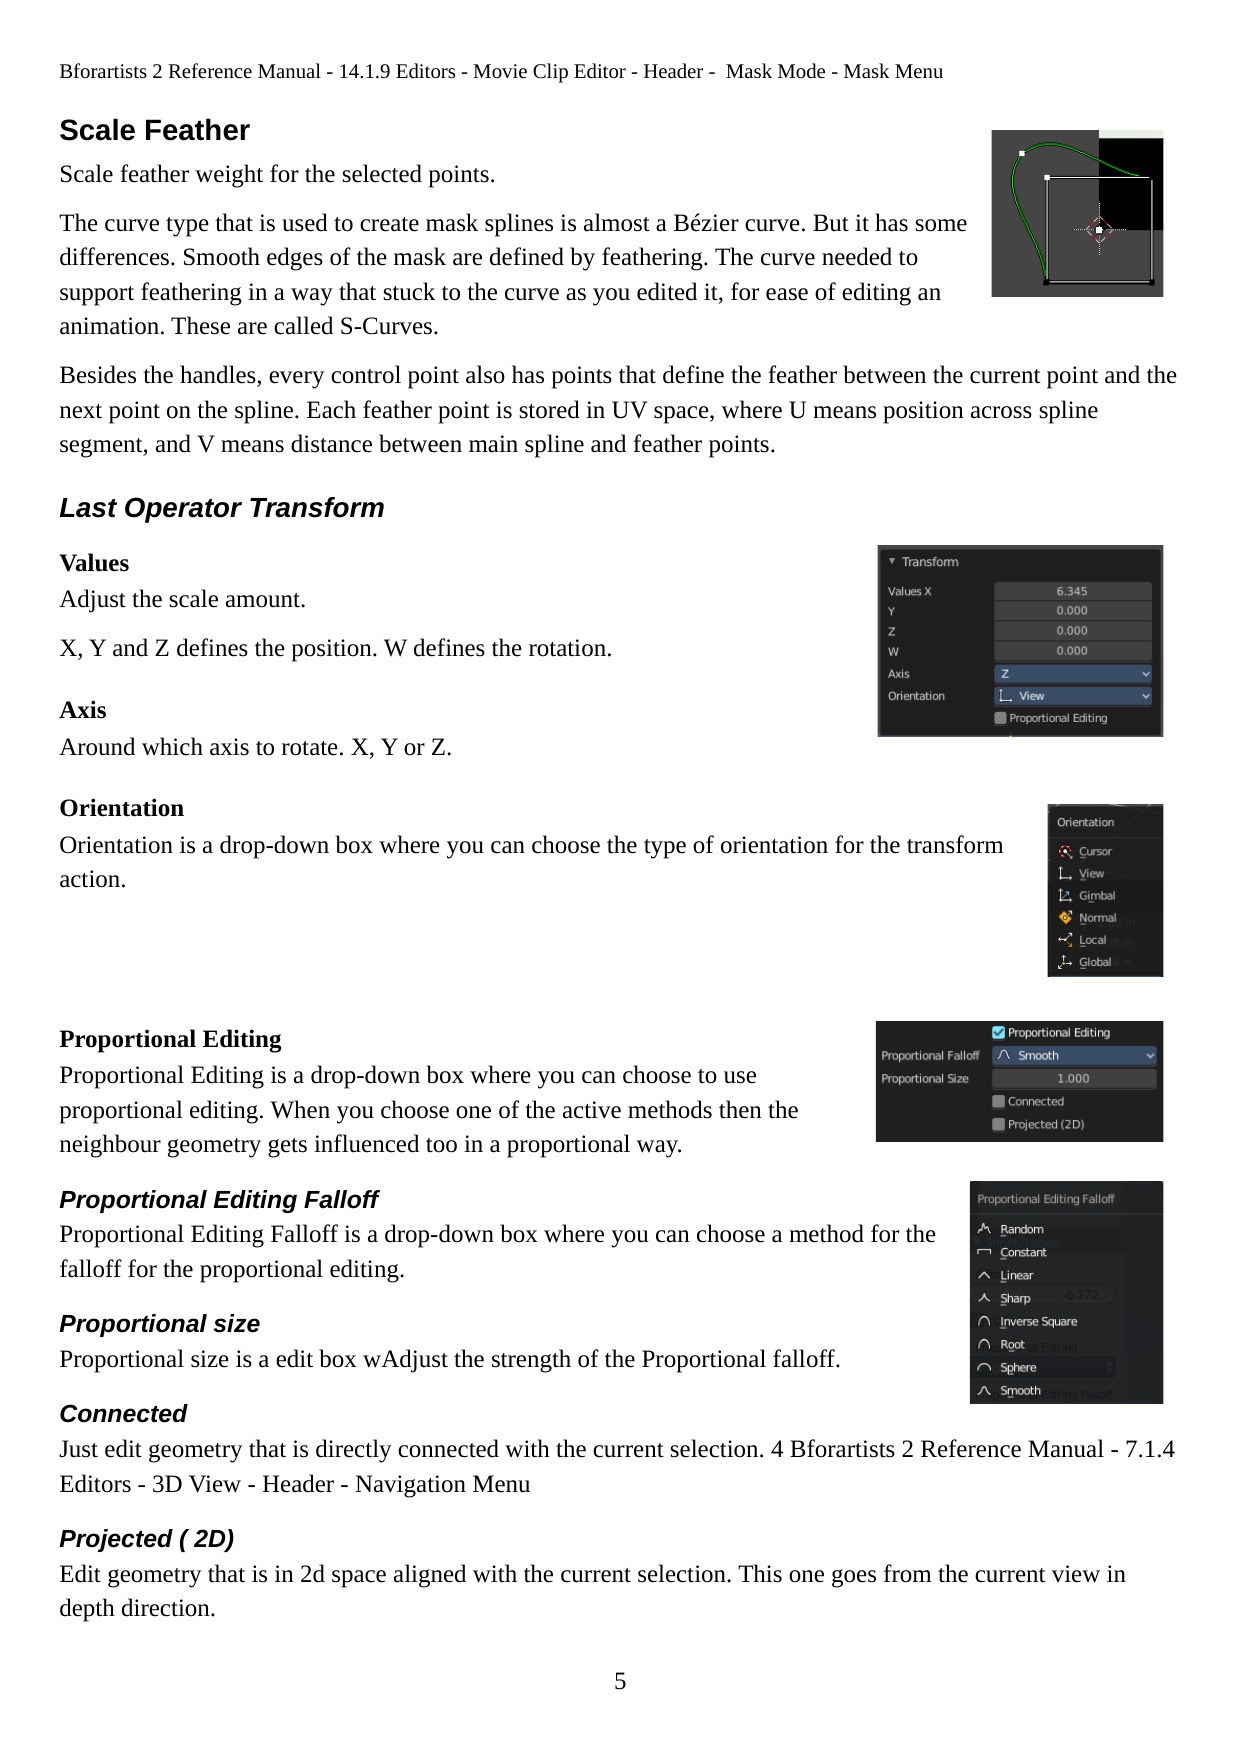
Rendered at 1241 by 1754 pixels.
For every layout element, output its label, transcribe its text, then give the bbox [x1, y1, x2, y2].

subtitle Proportional Editing [59, 1024, 875, 1053]
subtitle [1164, 548, 1181, 577]
text Proportional size is a edit box wAdjust the strength of the Proportional falloff. [59, 1344, 969, 1373]
subtitle Axis [59, 695, 877, 724]
subtitle Proportional Editing Falloff [59, 1185, 969, 1213]
subtitle Values [59, 548, 877, 577]
picture [969, 1181, 1164, 1404]
subtitle [1164, 695, 1181, 724]
subtitle Last Operator Transform [59, 491, 1181, 523]
text Adjust the scale amount. [59, 584, 877, 613]
text Proportional Editing is a drop-down box where you can choose to use proportional editing. When you choose one of the active methods then the neighbour geometry gets influenced too in a proportional way. [59, 1060, 1181, 1158]
text Scale feather weight for the selected points. [59, 159, 991, 188]
subtitle Orientation [59, 793, 1181, 822]
subtitle Projected ( 2D) [59, 1524, 1181, 1552]
text The curve type that is used to create mask splines is almost a Bézier curve. But it has some differences. Smooth edges of the mask are defined by feathering. The curve needed to support feathering in a way that stuck to the curve as you edited it, for ease of editing an animation. These are called S-Curves. [59, 208, 1181, 340]
text Just edit geometry that is directly connected with the current selection. 4 Bforartists 2 Reference Manual - 7.1.4 Editors - 3D View - Header - Navigation Menu [59, 1434, 1181, 1497]
text Around which axis to rotate. X, Y or Z. [59, 732, 1181, 760]
picture [877, 545, 1164, 737]
text [1164, 584, 1181, 613]
subtitle Scale Feather [59, 113, 1181, 146]
subtitle Connected [59, 1399, 1181, 1428]
picture [1047, 804, 1164, 977]
text Orientation is a drop-down box where you can choose the type of orientation for the transform action. [59, 830, 1047, 893]
picture [991, 130, 1164, 297]
subtitle [1164, 1309, 1181, 1338]
picture [875, 1021, 1164, 1142]
subtitle [1164, 1024, 1181, 1053]
text Proportional Editing Falloff is a drop-down box where you can choose a method for the falloff for the proportional editing. [59, 1219, 969, 1283]
text X, Y and Z defines the position. W defines the rotation. [59, 633, 877, 662]
text Besides the handles, every control point also has points that define the feather between the current point and the next point on the spline. Each feather point is stored in UV space, where U means position across spline segment, and V means distance between main spline and feather points. [59, 360, 1181, 458]
subtitle Proportional size [59, 1309, 969, 1338]
text Edit geometry that is in 2d space aligned with the current selection. This one goes from the current view in depth direction. [59, 1559, 1181, 1622]
